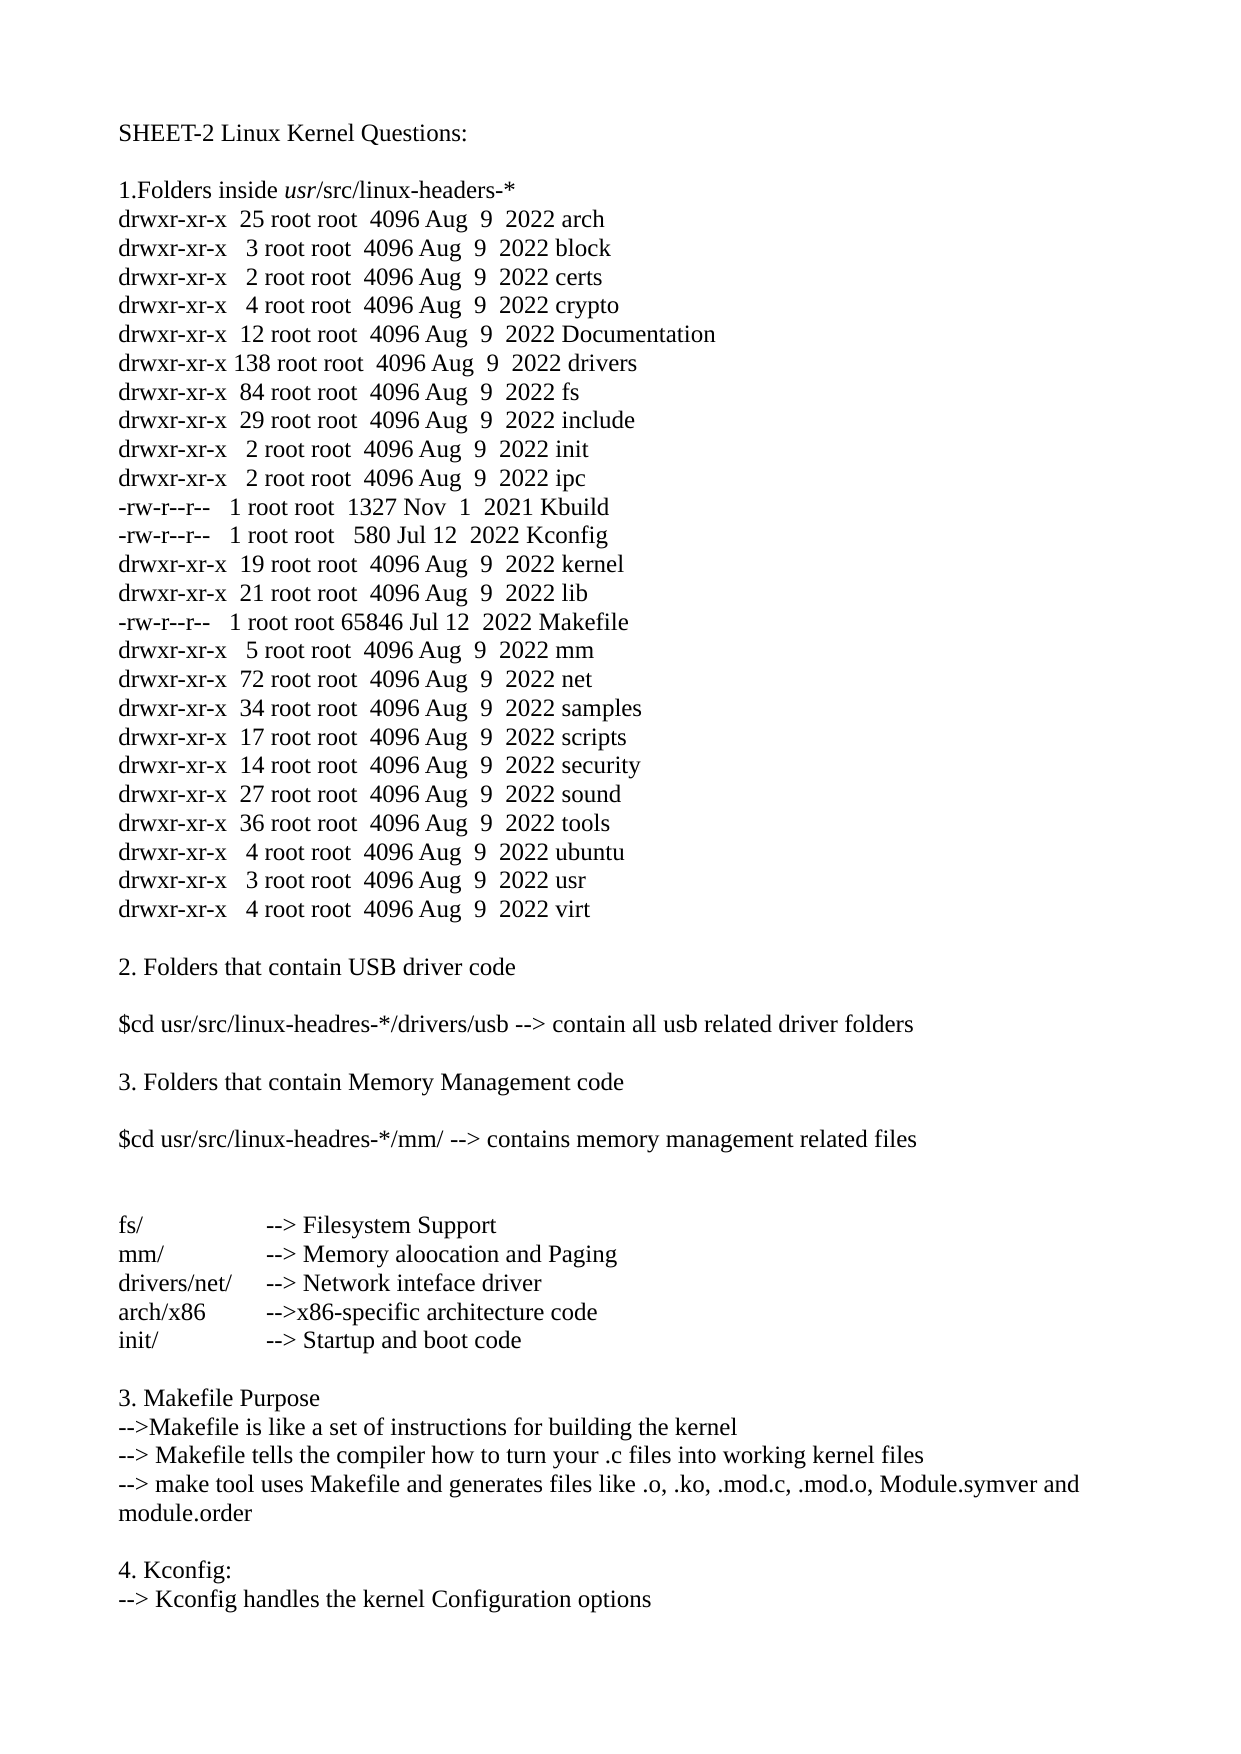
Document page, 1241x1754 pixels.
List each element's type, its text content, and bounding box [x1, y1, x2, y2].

text drwxr-xr-x 5 root root 4096 Aug 9 2022 mm [118, 636, 1122, 664]
text drwxr-xr-x 2 root root 4096 Aug 9 2022 certs [118, 262, 1122, 291]
text -rw-r--r-- 1 root root 580 Jul 12 2022 Kconfig [118, 521, 1122, 549]
text -rw-r--r-- 1 root root 65846 Jul 12 2022 Makefile [118, 607, 1122, 636]
text --> Makefile tells the compiler how to turn your .c files into working kernel files [118, 1441, 1122, 1469]
text arch/x86 -->x86-specific architecture code [118, 1297, 1122, 1326]
text drwxr-xr-x 4 root root 4096 Aug 9 2022 virt [118, 894, 1122, 923]
text drwxr-xr-x 3 root root 4096 Aug 9 2022 usr [118, 866, 1122, 894]
text drwxr-xr-x 17 root root 4096 Aug 9 2022 scripts [118, 722, 1122, 751]
text drwxr-xr-x 12 root root 4096 Aug 9 2022 Documentation [118, 319, 1122, 348]
text 3. Makefile Purpose [118, 1383, 1122, 1412]
text drwxr-xr-x 29 root root 4096 Aug 9 2022 include [118, 406, 1122, 434]
text SHEET-2 Linux Kernel Questions: [118, 118, 1122, 147]
text --> make tool uses Makefile and generates files like .o, .ko, .mod.c, .mod.o, Module.symver and module.order [118, 1469, 1122, 1527]
text 4. Kconfig: [118, 1556, 1122, 1584]
text --> Kconfig handles the kernel Configuration options [118, 1584, 1122, 1613]
text drwxr-xr-x 2 root root 4096 Aug 9 2022 ipc [118, 463, 1122, 492]
text drwxr-xr-x 21 root root 4096 Aug 9 2022 lib [118, 578, 1122, 607]
text drwxr-xr-x 14 root root 4096 Aug 9 2022 security [118, 751, 1122, 779]
text -->Makefile is like a set of instructions for building the kernel [118, 1412, 1122, 1441]
text fs/ --> Filesystem Support mm/ --> Memory aloocation and Paging [118, 1211, 1122, 1268]
text drivers/net/ --> Network inteface driver [118, 1268, 1122, 1297]
text -rw-r--r-- 1 root root 1327 Nov 1 2021 Kbuild [118, 492, 1122, 521]
text drwxr-xr-x 19 root root 4096 Aug 9 2022 kernel [118, 549, 1122, 578]
text drwxr-xr-x 72 root root 4096 Aug 9 2022 net [118, 664, 1122, 693]
text 1.Folders inside usr/src/linux-headers-* [118, 176, 1122, 204]
text 3. Folders that contain Memory Management code [118, 1067, 1122, 1096]
text drwxr-xr-x 84 root root 4096 Aug 9 2022 fs [118, 377, 1122, 406]
text 2. Folders that contain USB driver code [118, 952, 1122, 981]
text drwxr-xr-x 4 root root 4096 Aug 9 2022 ubuntu [118, 837, 1122, 866]
text drwxr-xr-x 138 root root 4096 Aug 9 2022 drivers [118, 348, 1122, 377]
text drwxr-xr-x 2 root root 4096 Aug 9 2022 init [118, 434, 1122, 463]
text drwxr-xr-x 4 root root 4096 Aug 9 2022 crypto [118, 291, 1122, 319]
text drwxr-xr-x 27 root root 4096 Aug 9 2022 sound [118, 779, 1122, 808]
text $cd usr/src/linux-headres-*/drivers/usb --> contain all usb related driver folders [118, 1009, 1122, 1038]
text $cd usr/src/linux-headres-*/mm/ --> contains memory management related files [118, 1124, 1122, 1153]
text drwxr-xr-x 34 root root 4096 Aug 9 2022 samples [118, 693, 1122, 722]
text drwxr-xr-x 25 root root 4096 Aug 9 2022 arch [118, 204, 1122, 233]
text drwxr-xr-x 36 root root 4096 Aug 9 2022 tools [118, 808, 1122, 837]
text init/ --> Startup and boot code [118, 1326, 1122, 1354]
text drwxr-xr-x 3 root root 4096 Aug 9 2022 block [118, 233, 1122, 262]
